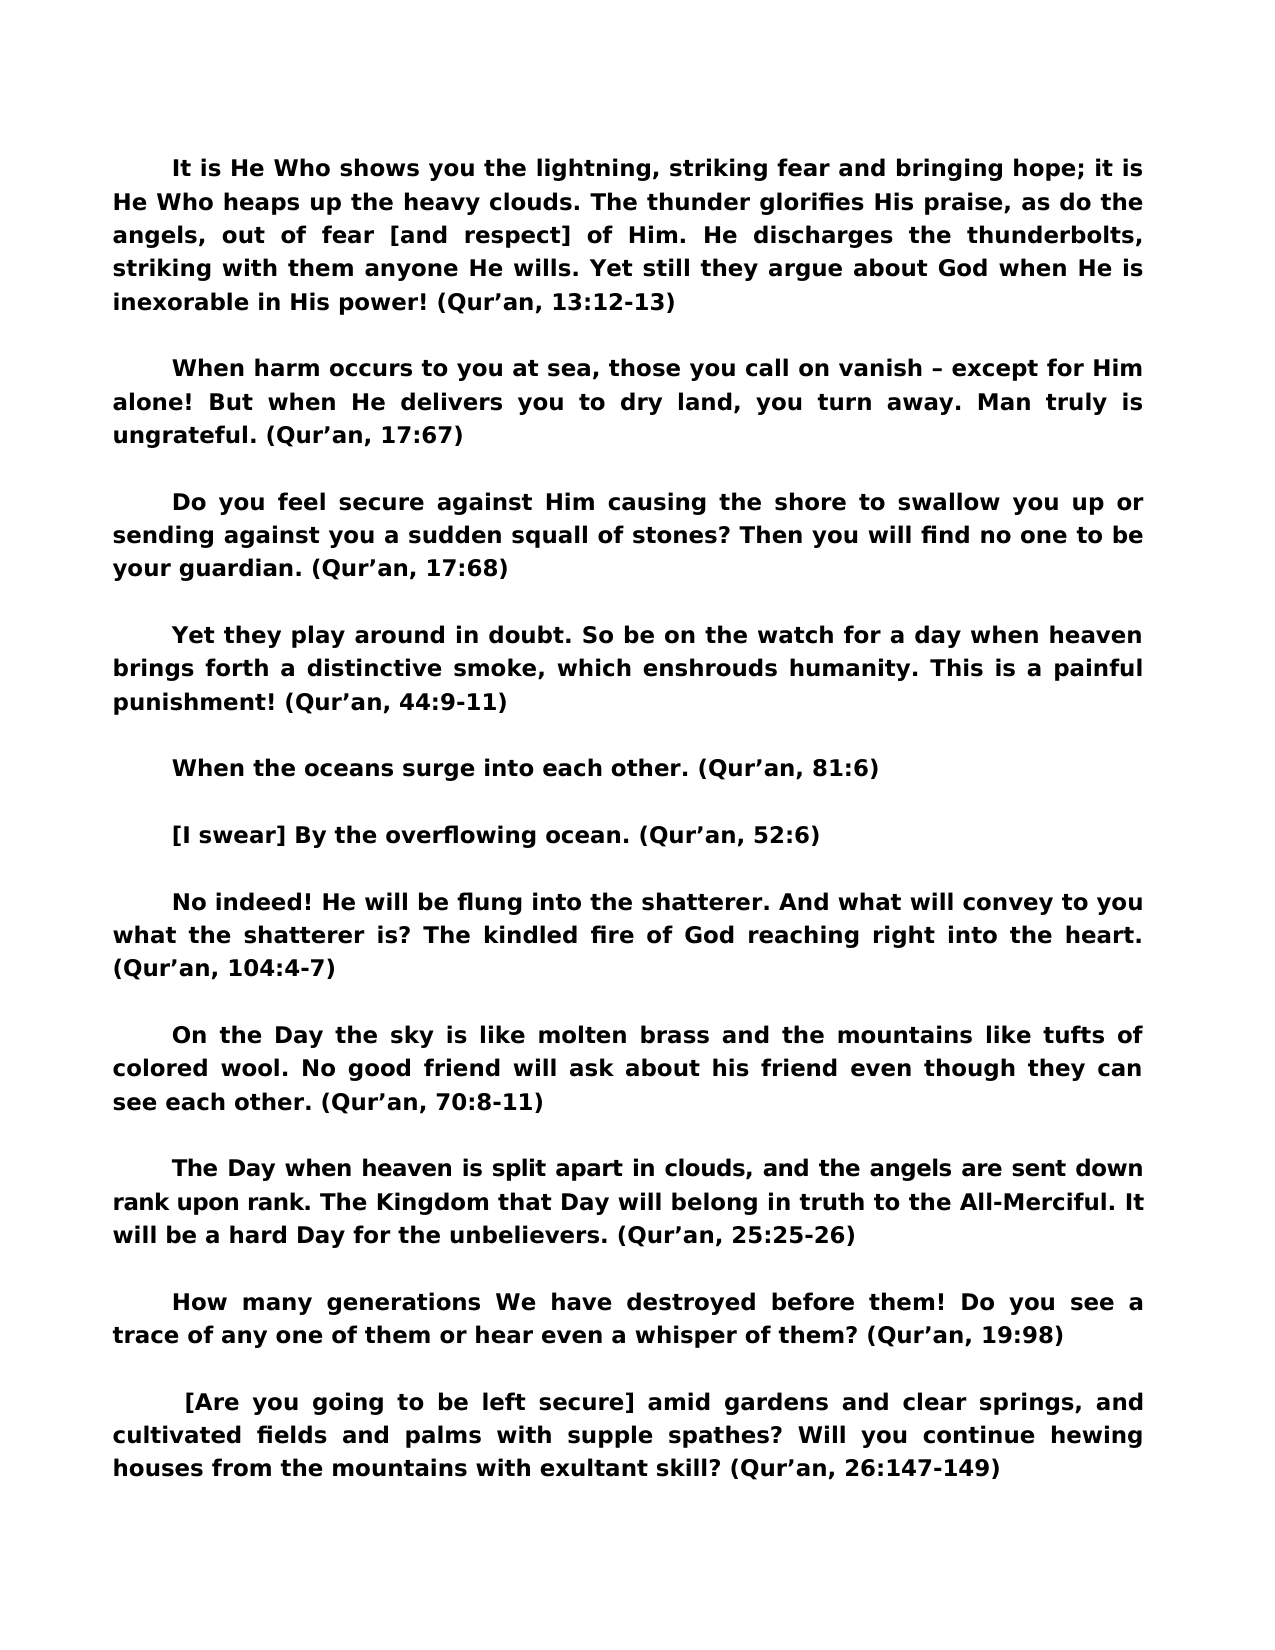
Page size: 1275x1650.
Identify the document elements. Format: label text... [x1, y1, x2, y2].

text [I swear] By the overflowing ocean. (Qur’an, 52:6) [112, 817, 1145, 850]
text Do you feel secure against Him causing the shore to swallow you up or sending against you a sudden squall of stones? Then you will find no one to be your guardian. (Qur’an, 17:68) [112, 483, 1145, 583]
text When the oceans surge into each other. (Qur’an, 81:6) [112, 750, 1145, 783]
text On the Day the sky is like molten brass and the mountains like tufts of colored wool. No good friend will ask about his friend even though they can see each other. (Qur’an, 70:8-11) [112, 1017, 1145, 1117]
text Yet they play around in doubt. So be on the watch for a day when heaven brings forth a distinctive smoke, which enshrouds humanity. This is a painful punishment! (Qur’an, 44:9-11) [112, 617, 1145, 717]
text No indeed! He will be flung into the shatterer. And what will convey to you what the shatterer is? The kindled fire of God reaching right into the heart. (Qur’an, 104:4-7) [112, 883, 1145, 983]
text When harm occurs to you at sea, those you call on vanish – except for Him alone! But when He delivers you to dry land, you turn away. Man truly is ungrateful. (Qur’an, 17:67) [112, 350, 1145, 450]
text [Are you going to be left secure] amid gardens and clear springs, and cultivated fields and palms with supple spathes? Will you continue hewing houses from the mountains with exultant skill? (Qur’an, 26:147-149) [112, 1383, 1145, 1483]
text How many generations We have destroyed before them! Do you see a trace of any one of them or hear even a whisper of them? (Qur’an, 19:98) [112, 1283, 1145, 1350]
text It is He Who shows you the lightning, striking fear and bringing hope; it is He Who heaps up the heavy clouds. The thunder glorifies His praise, as do the angels, out of fear [and respect] of Him. He discharges the thunderbolts, striking with them anyone He wills. Yet still they argue about God when He is inexorable in His power! (Qur’an, 13:12-13) [112, 150, 1145, 317]
text The Day when heaven is split apart in clouds, and the angels are sent down rank upon rank. The Kingdom that Day will belong in truth to the All-Merciful. It will be a hard Day for the unbelievers. (Qur’an, 25:25-26) [112, 1150, 1145, 1250]
